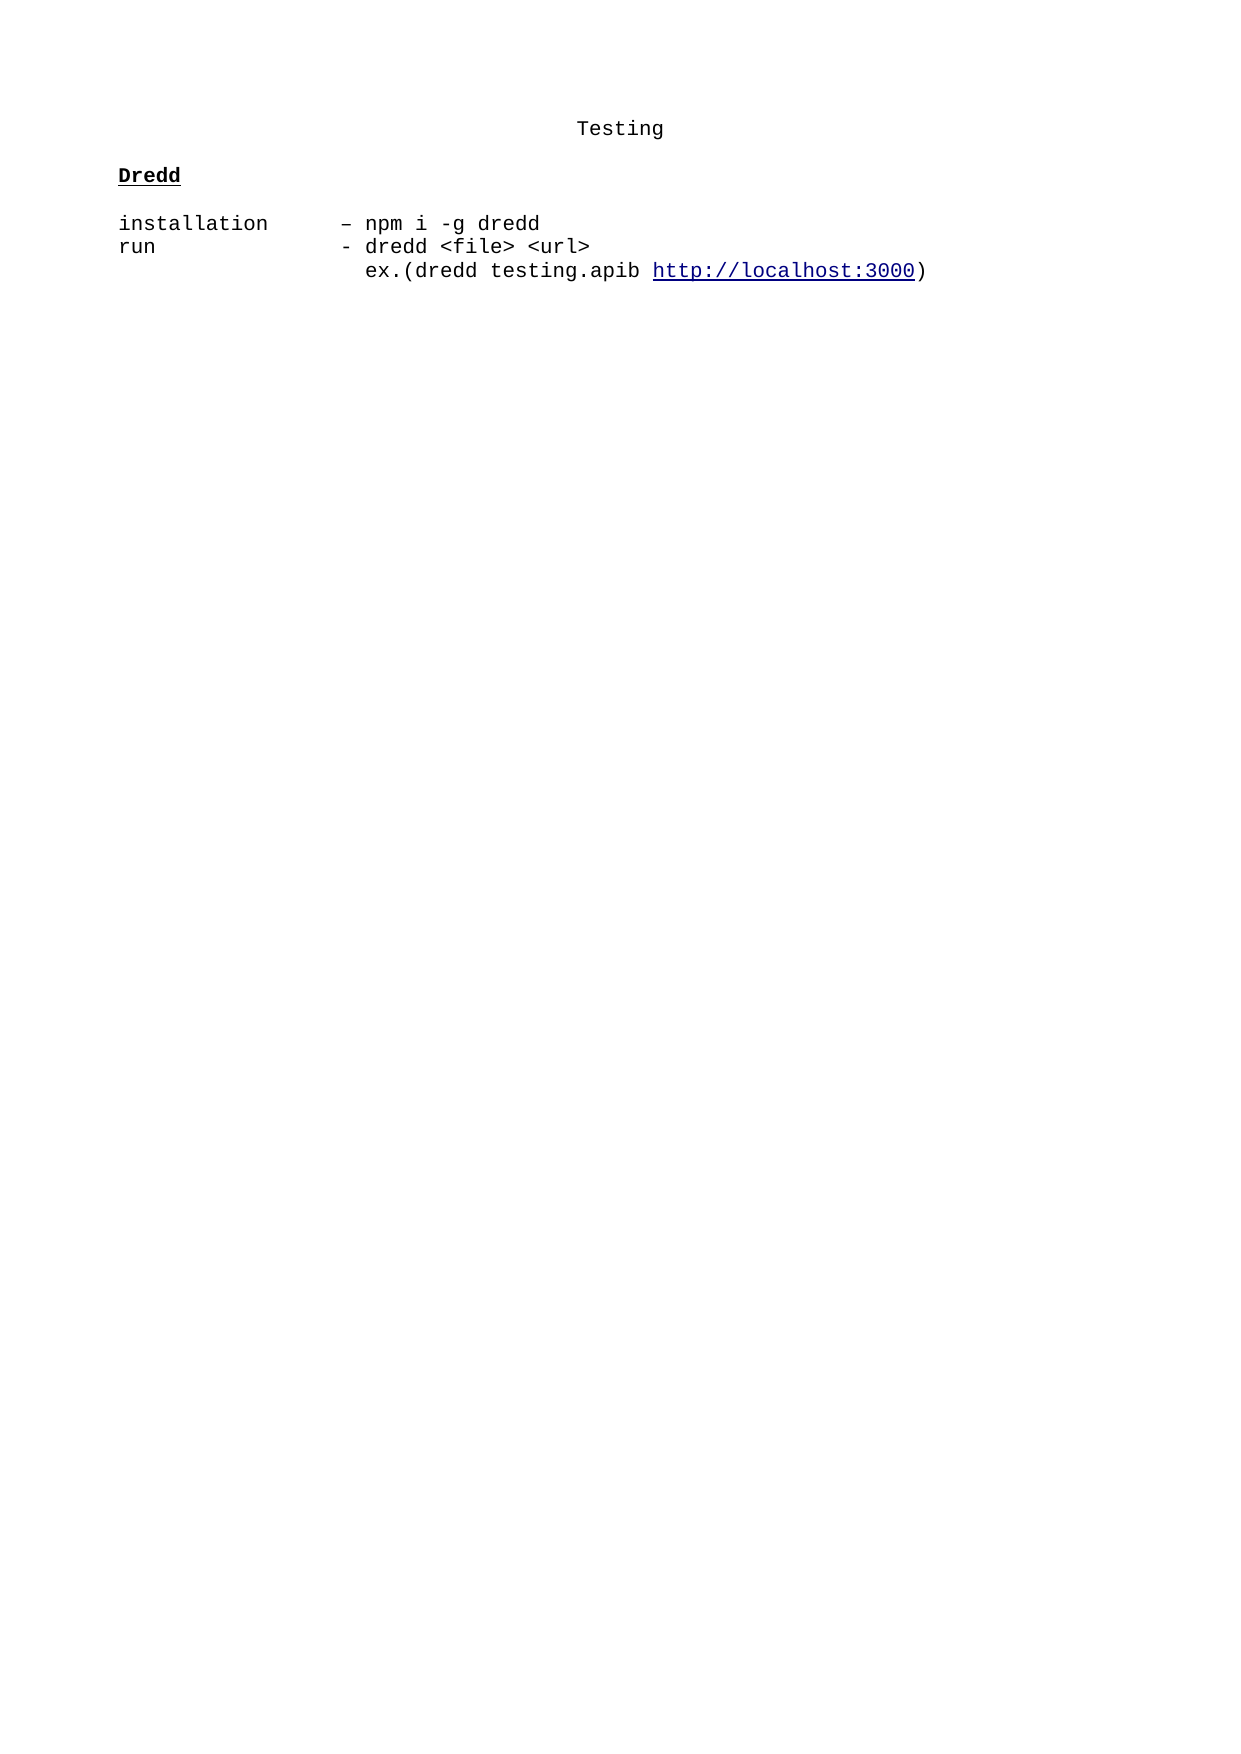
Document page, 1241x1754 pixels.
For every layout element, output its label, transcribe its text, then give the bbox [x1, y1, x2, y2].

text installation – npm i -g dredd [118, 213, 1122, 236]
text ex.(dredd testing.apib http://localhost:3000) [118, 260, 1122, 284]
text Testing [118, 118, 1122, 142]
text Dredd [118, 165, 1122, 189]
text run - dredd <file> <url> [118, 236, 1122, 260]
